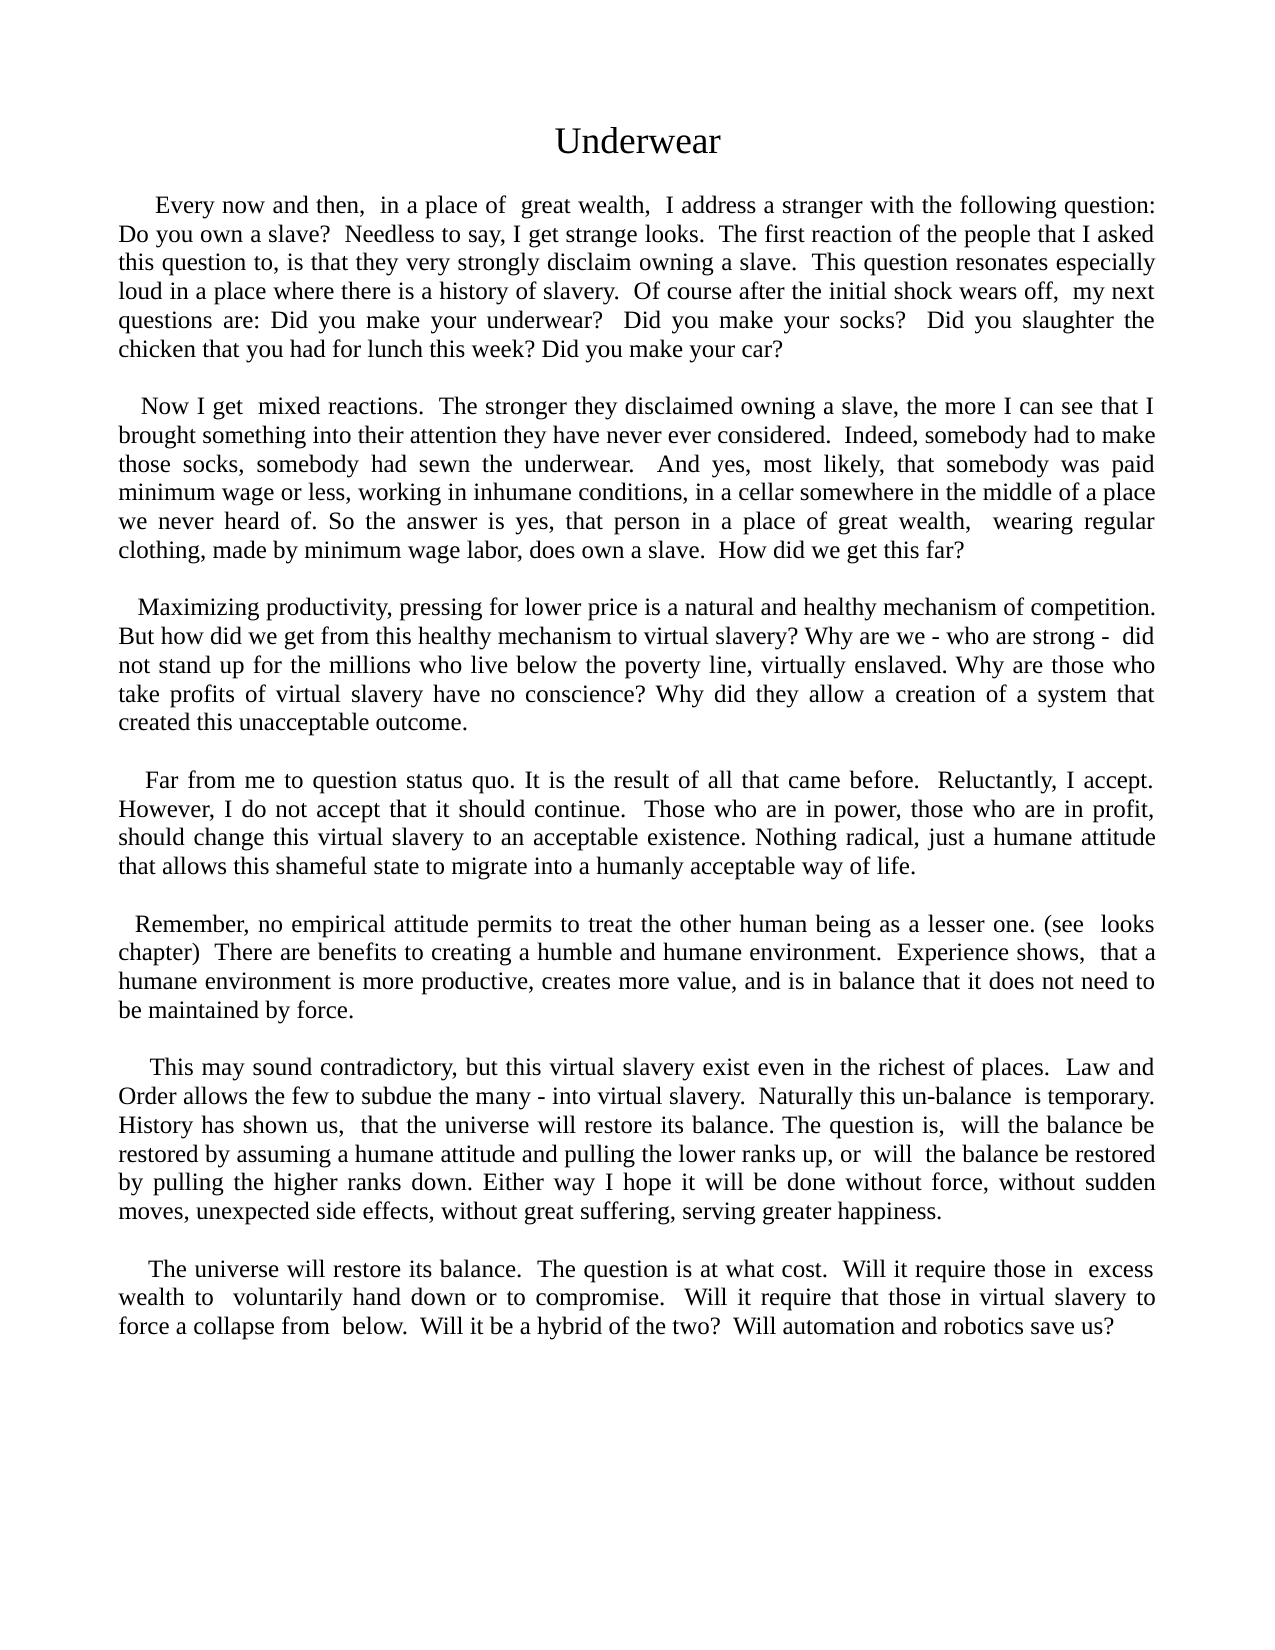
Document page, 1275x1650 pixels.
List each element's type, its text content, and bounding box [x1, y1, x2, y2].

text Far from me to question status quo. It is the result of all that came before. Reluctantly, I accept. However, I do not accept that it should continue. Those who are in power, those who are in profit, should change this virtual slavery to an acceptable existence. Nothing radical, just a humane attitude that allows this shameful state to migrate into a humanly acceptable way of life. [118, 765, 1157, 880]
text The universe will restore its balance. The question is at what cost. Will it require those in excess wealth to voluntarily hand down or to compromise. Will it require that those in virtual slavery to force a collapse from below. Will it be a hybrid of the two? Will automation and robotics save us? [118, 1254, 1157, 1340]
text This may sound contradictory, but this virtual slavery exist even in the richest of places. Law and Order allows the few to subdue the many - into virtual slavery. Naturally this un-balance is temporary. History has shown us, that the universe will restore its balance. The question is, will the balance be restored by assuming a humane attitude and pulling the lower ranks up, or will the balance be restored by pulling the higher ranks down. Either way I hope it will be done without force, without sudden moves, unexpected side effects, without great suffering, serving greater happiness. [118, 1052, 1157, 1225]
text Every now and then, in a place of great wealth, I address a stranger with the following question: Do you own a slave? Needless to say, I get strange looks. The first reaction of the people that I asked this question to, is that they very strongly disclaim owning a slave. This question resonates especially loud in a place where there is a history of slavery. Of course after the initial shock wears off, my next questions are: Did you make your underwear? Did you make your socks? Did you slaughter the chicken that you had for lunch this week? Did you make your car? [118, 190, 1157, 362]
text Now I get mixed reactions. The stronger they disclaimed owning a slave, the more I can see that I brought something into their attention they have never ever considered. Indeed, somebody had to make those socks, somebody had sewn the underwear. And yes, most likely, that somebody was paid minimum wage or less, working in inhumane conditions, in a cellar somewhere in the middle of a place we never heard of. So the answer is yes, that person in a place of great wealth, wearing regular clothing, made by minimum wage labor, does own a slave. How did we get this far? [118, 391, 1157, 564]
text Remember, no empirical attitude permits to treat the other human being as a lesser one. (see looks chapter) There are benefits to creating a humble and humane environment. Experience shows, that a humane environment is more productive, creates more value, and is in balance that it does not need to be maintained by force. [118, 909, 1157, 1024]
text Maximizing productivity, pressing for lower price is a natural and healthy mechanism of competition. But how did we get from this healthy mechanism to virtual slavery? Why are we - who are strong - did not stand up for the millions who live below the poverty line, virtually enslaved. Why are those who take profits of virtual slavery have no conscience? Why did they allow a creation of a system that created this unacceptable outcome. [118, 592, 1157, 736]
text Underwear [118, 118, 1157, 161]
